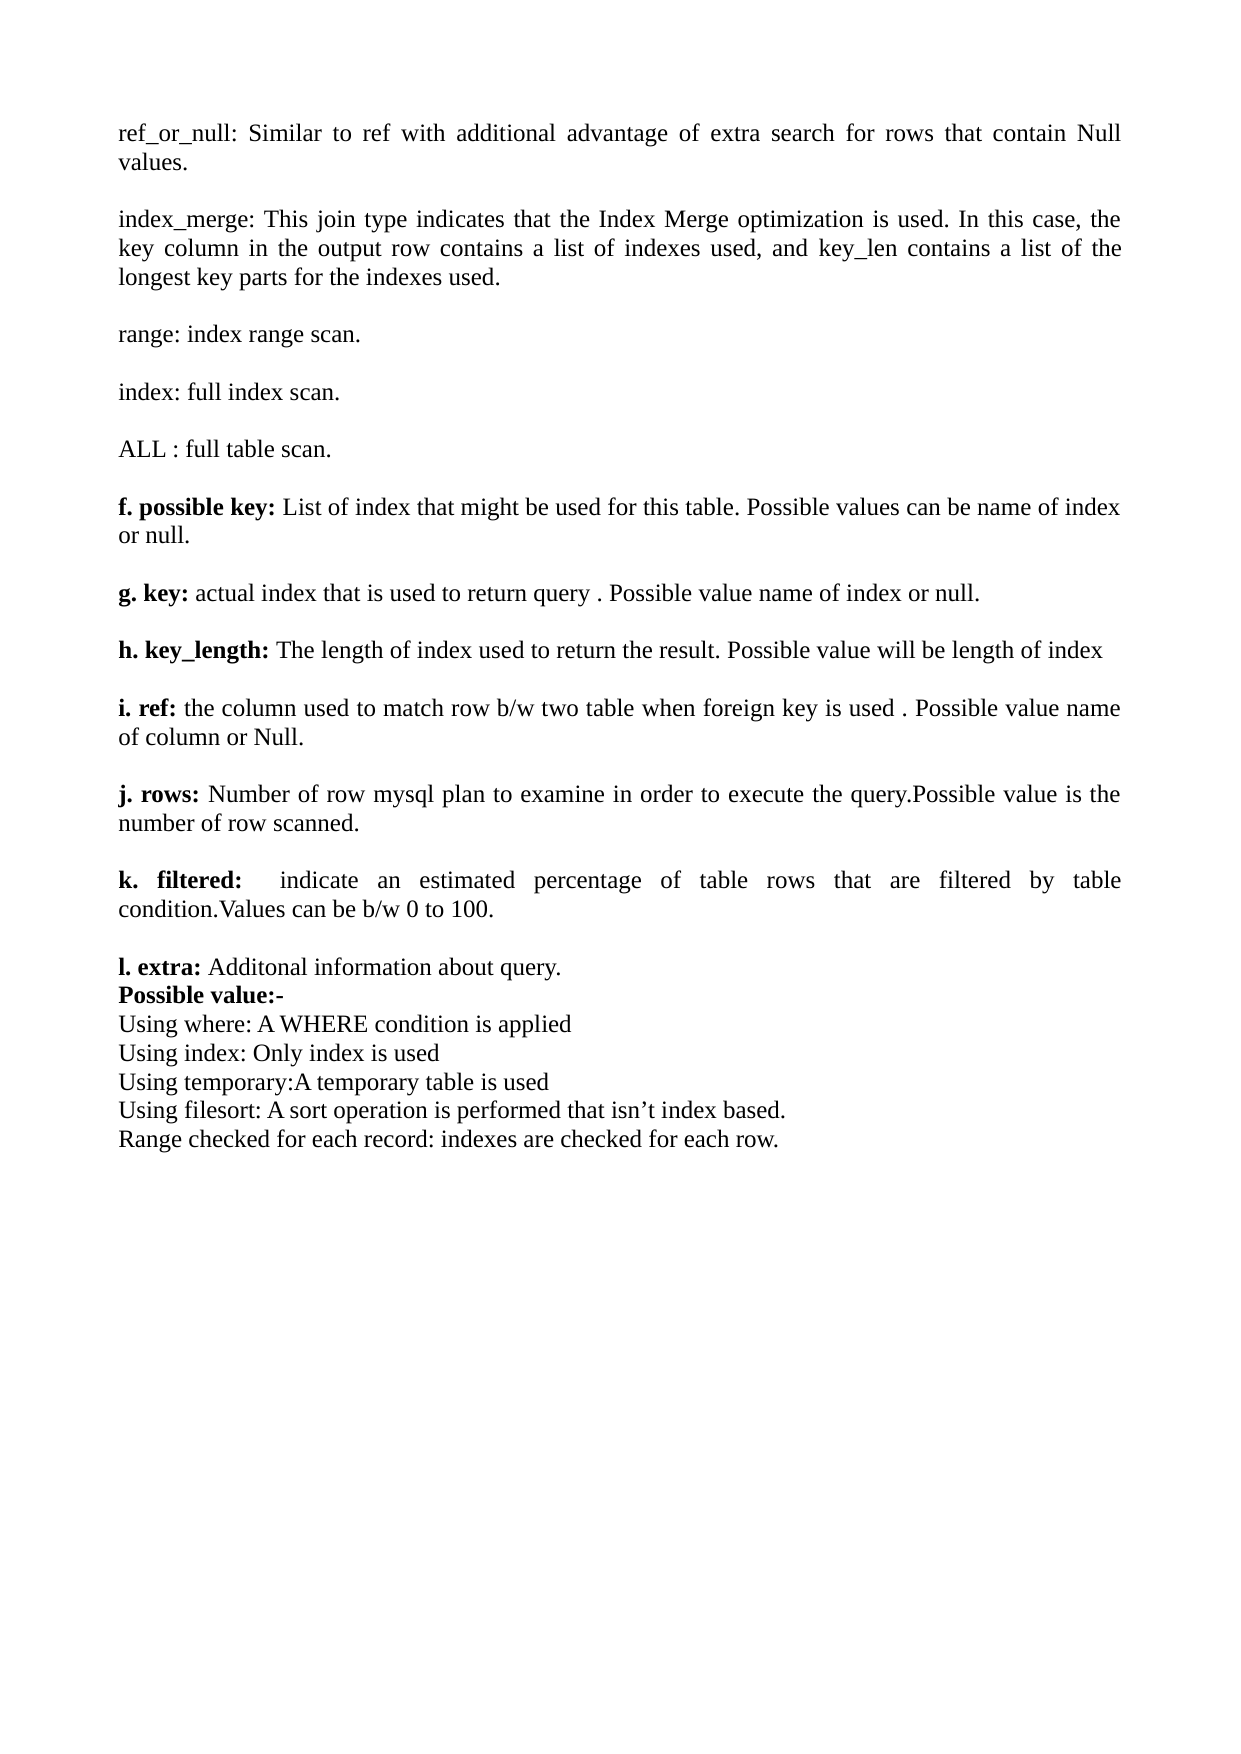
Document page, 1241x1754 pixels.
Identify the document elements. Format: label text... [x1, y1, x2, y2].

text Possible value:- [118, 981, 1122, 1009]
text ref_or_null: Similar to ref with additional advantage of extra search for rows that contain Null values. [118, 118, 1122, 176]
text index_merge: This join type indicates that the Index Merge optimization is used. In this case, the key column in the output row contains a list of indexes used, and key_len contains a list of the longest key parts for the indexes used. [118, 204, 1122, 291]
text index: full index scan. [118, 377, 1122, 406]
text l. extra: Additonal information about query. [118, 952, 1122, 981]
text k. filtered: indicate an estimated percentage of table rows that are filtered by table condition.Values can be b/w 0 to 100. [118, 866, 1122, 923]
text Using index: Only index is used [118, 1038, 1122, 1067]
text h. key_length: The length of index used to return the result. Possible value will be length of index [118, 636, 1122, 664]
text i. ref: the column used to match row b/w two table when foreign key is used . Possible value name of column or Null. [118, 693, 1122, 751]
text Using filesort: A sort operation is performed that isn’t index based. [118, 1096, 1122, 1124]
text f. possible key: List of index that might be used for this table. Possible values can be name of index or null. [118, 492, 1122, 549]
text ALL : full table scan. [118, 434, 1122, 463]
text g. key: actual index that is used to return query . Possible value name of index or null. [118, 578, 1122, 607]
text range: index range scan. [118, 319, 1122, 348]
text Using where: A WHERE condition is applied [118, 1009, 1122, 1038]
text j. rows: Number of row mysql plan to examine in order to execute the query.Possible value is the number of row scanned. [118, 779, 1122, 837]
text Using temporary:A temporary table is used [118, 1067, 1122, 1096]
text Range checked for each record: indexes are checked for each row. [118, 1124, 1122, 1153]
